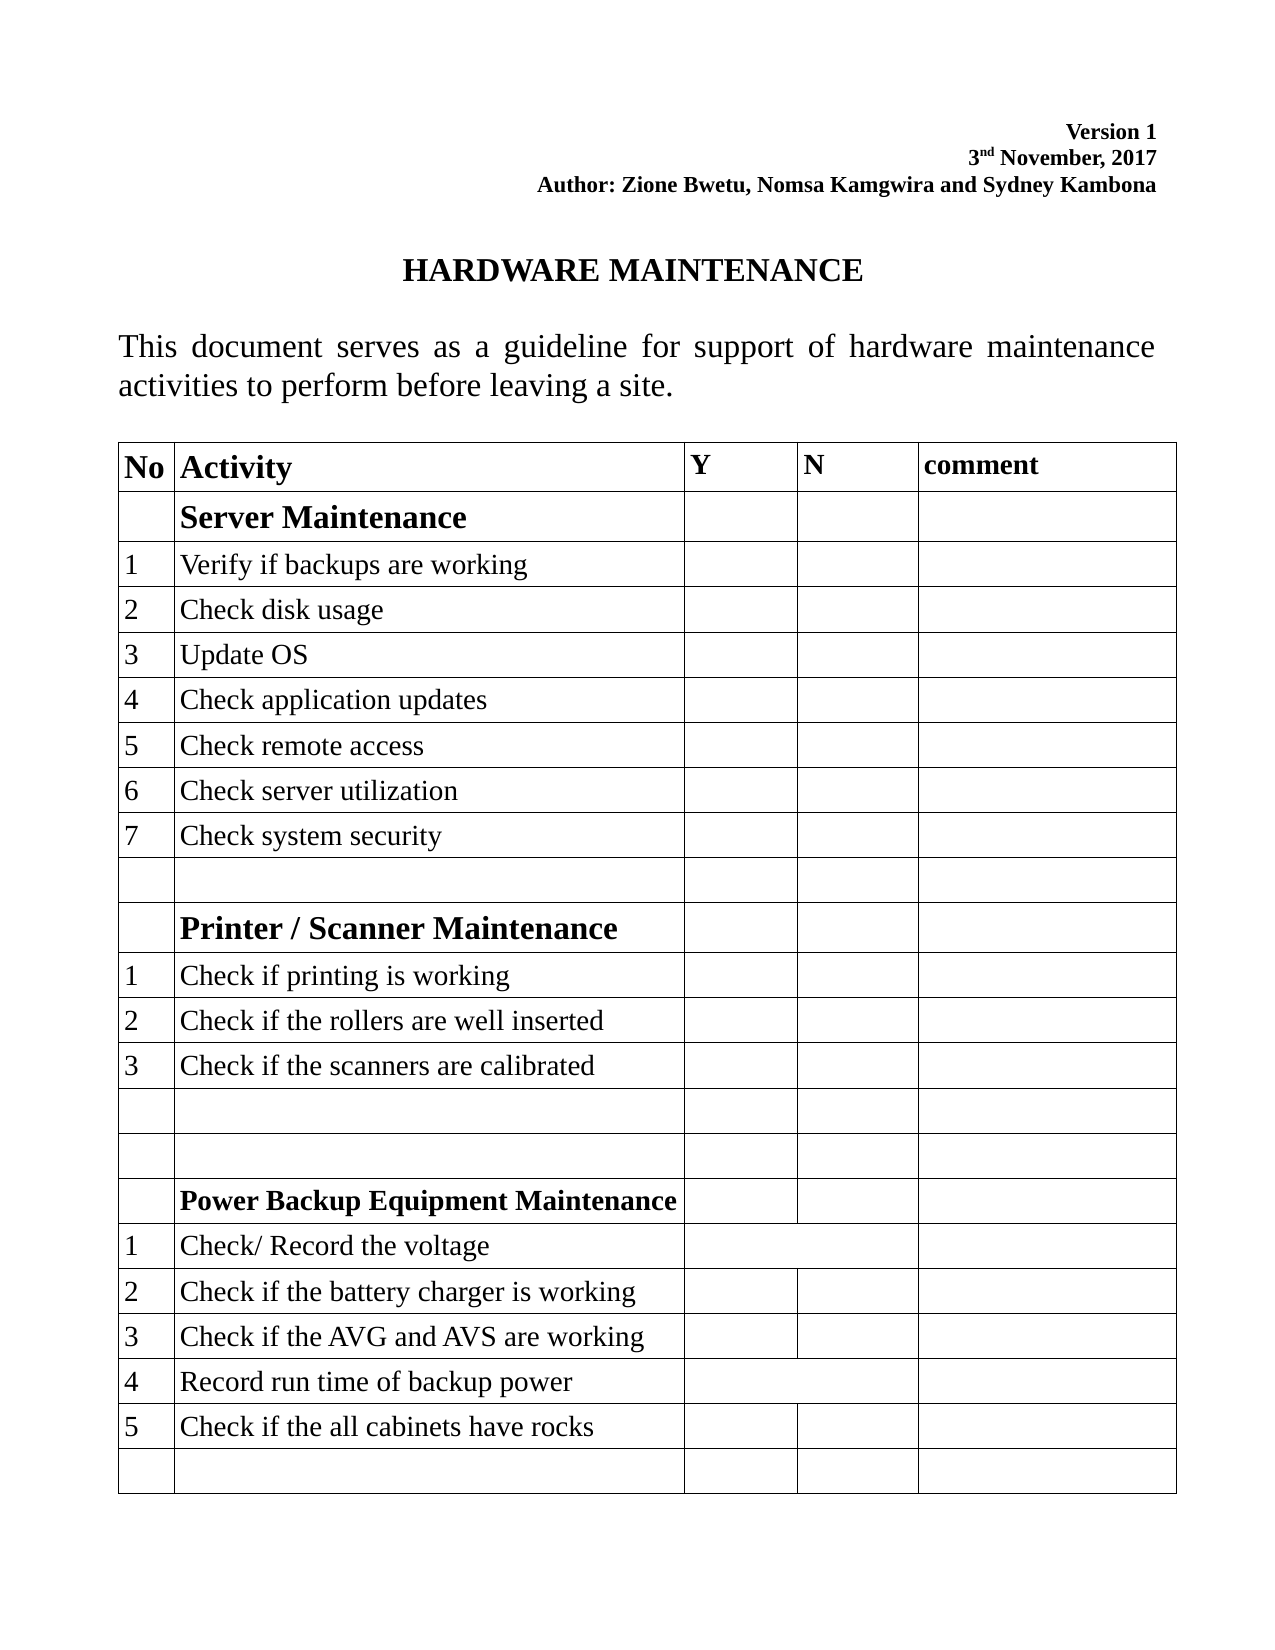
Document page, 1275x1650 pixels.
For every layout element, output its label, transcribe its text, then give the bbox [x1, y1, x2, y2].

table_cell 4 [119, 1359, 174, 1403]
table_cell [175, 1089, 684, 1132]
table_cell [919, 998, 1176, 1042]
table_cell [119, 1179, 174, 1223]
table_cell Check if printing is working [175, 953, 684, 997]
table_cell [798, 1449, 918, 1493]
table_cell [798, 768, 918, 812]
table_cell [798, 1314, 918, 1358]
table_cell [685, 678, 797, 722]
table_cell 1 [119, 1224, 174, 1268]
table_cell [119, 858, 174, 902]
table_cell 3 [119, 633, 174, 677]
table_cell [919, 858, 1176, 902]
table_cell [685, 1089, 797, 1132]
table_cell [685, 542, 797, 586]
table_cell [798, 1043, 918, 1087]
table_cell [685, 953, 797, 997]
table_cell [798, 813, 918, 857]
table_cell Update OS [175, 633, 684, 677]
table_cell [685, 723, 797, 767]
table_cell [919, 587, 1176, 632]
table_cell [919, 1179, 1176, 1223]
table_header N [798, 443, 918, 491]
table_cell Check application updates [175, 678, 684, 722]
table_cell [919, 1269, 1176, 1313]
table_cell Record run time of backup power [175, 1359, 684, 1403]
text 3nd November, 2017 [118, 144, 1157, 171]
table_cell [919, 768, 1176, 812]
table_cell [685, 858, 797, 902]
table_cell 2 [119, 1269, 174, 1313]
table_cell [119, 903, 174, 952]
table_cell Check if the rollers are well inserted [175, 998, 684, 1042]
table_cell [798, 858, 918, 902]
table_cell Server Maintenance [175, 492, 684, 541]
table_cell [919, 953, 1176, 997]
table_cell Check/ Record the voltage [175, 1224, 684, 1268]
table_cell [119, 1449, 174, 1493]
table_cell Check if the AVG and AVS are working [175, 1314, 684, 1358]
table_cell [798, 1134, 918, 1178]
text This document serves as a guideline for support of hardware maintenance activities to perform before leaving a site. [118, 327, 1157, 403]
table_cell 5 [119, 723, 174, 767]
table_cell [798, 1269, 918, 1313]
table_cell 2 [119, 998, 174, 1042]
table_cell [919, 813, 1176, 857]
table_cell [685, 1179, 797, 1223]
table_cell [685, 1314, 797, 1358]
table_cell [919, 1359, 1176, 1403]
table_cell [175, 1449, 684, 1493]
table_cell 1 [119, 542, 174, 586]
table_cell [798, 587, 918, 632]
table_cell Check if the all cabinets have rocks [175, 1404, 684, 1448]
table_cell [685, 1449, 797, 1493]
table_cell Power Backup Equipment Maintenance [175, 1179, 684, 1223]
table_cell [919, 1449, 1176, 1493]
table_cell [919, 723, 1176, 767]
table_cell [685, 1404, 797, 1448]
table_cell [919, 903, 1176, 952]
table_cell [919, 633, 1176, 677]
table_cell Check if the battery charger is working [175, 1269, 684, 1313]
text Version 1 [118, 118, 1157, 144]
table_cell [685, 998, 797, 1042]
table_cell [685, 492, 797, 541]
table_cell [175, 1134, 684, 1178]
table_cell [798, 633, 918, 677]
table_cell [919, 678, 1176, 722]
table_cell Printer / Scanner Maintenance [175, 903, 684, 952]
table_cell [919, 1089, 1176, 1132]
table_cell [685, 1134, 797, 1178]
table_cell Check remote access [175, 723, 684, 767]
table_cell [919, 542, 1176, 586]
table_cell [798, 723, 918, 767]
table_cell Verify if backups are working [175, 542, 684, 586]
table_cell [798, 678, 918, 722]
table_cell [798, 1404, 918, 1448]
table_cell 4 [119, 678, 174, 722]
table_cell Check server utilization [175, 768, 684, 812]
table_cell 7 [119, 813, 174, 857]
table_cell [798, 903, 918, 952]
table_header comment [919, 443, 1176, 491]
text Author: Zione Bwetu, Nomsa Kamgwira and Sydney Kambona [118, 171, 1157, 197]
table_header No [119, 443, 174, 491]
table_cell [798, 998, 918, 1042]
table_cell 1 [119, 953, 174, 997]
table_cell 2 [119, 587, 174, 632]
table_cell [685, 1043, 797, 1087]
table_cell [798, 542, 918, 586]
table_cell [919, 1224, 1176, 1268]
table_cell [685, 813, 797, 857]
table_cell [919, 1134, 1176, 1178]
table_cell [685, 1224, 918, 1268]
table_cell [119, 492, 174, 541]
table_cell [798, 492, 918, 541]
table_cell [685, 1269, 797, 1313]
table_cell [798, 1179, 918, 1223]
table_cell [798, 1089, 918, 1132]
table_cell [685, 633, 797, 677]
table_cell 3 [119, 1314, 174, 1358]
table_header Activity [175, 443, 684, 491]
table_cell [919, 492, 1176, 541]
table_cell [685, 903, 797, 952]
table_cell Check disk usage [175, 587, 684, 632]
text HARDWARE MAINTENANCE [118, 250, 1157, 288]
table_cell Check if the scanners are calibrated [175, 1043, 684, 1087]
table_cell 5 [119, 1404, 174, 1448]
table_header Y [685, 443, 797, 491]
table_cell [685, 587, 797, 632]
table_cell [919, 1043, 1176, 1087]
table_cell 6 [119, 768, 174, 812]
table_cell [798, 953, 918, 997]
table_cell [119, 1089, 174, 1132]
table_cell [685, 1359, 918, 1403]
table_cell Check system security [175, 813, 684, 857]
table_cell [175, 858, 684, 902]
table_cell [685, 768, 797, 812]
table_cell [919, 1314, 1176, 1358]
table_cell [919, 1404, 1176, 1448]
table_cell 3 [119, 1043, 174, 1087]
table_cell [119, 1134, 174, 1178]
